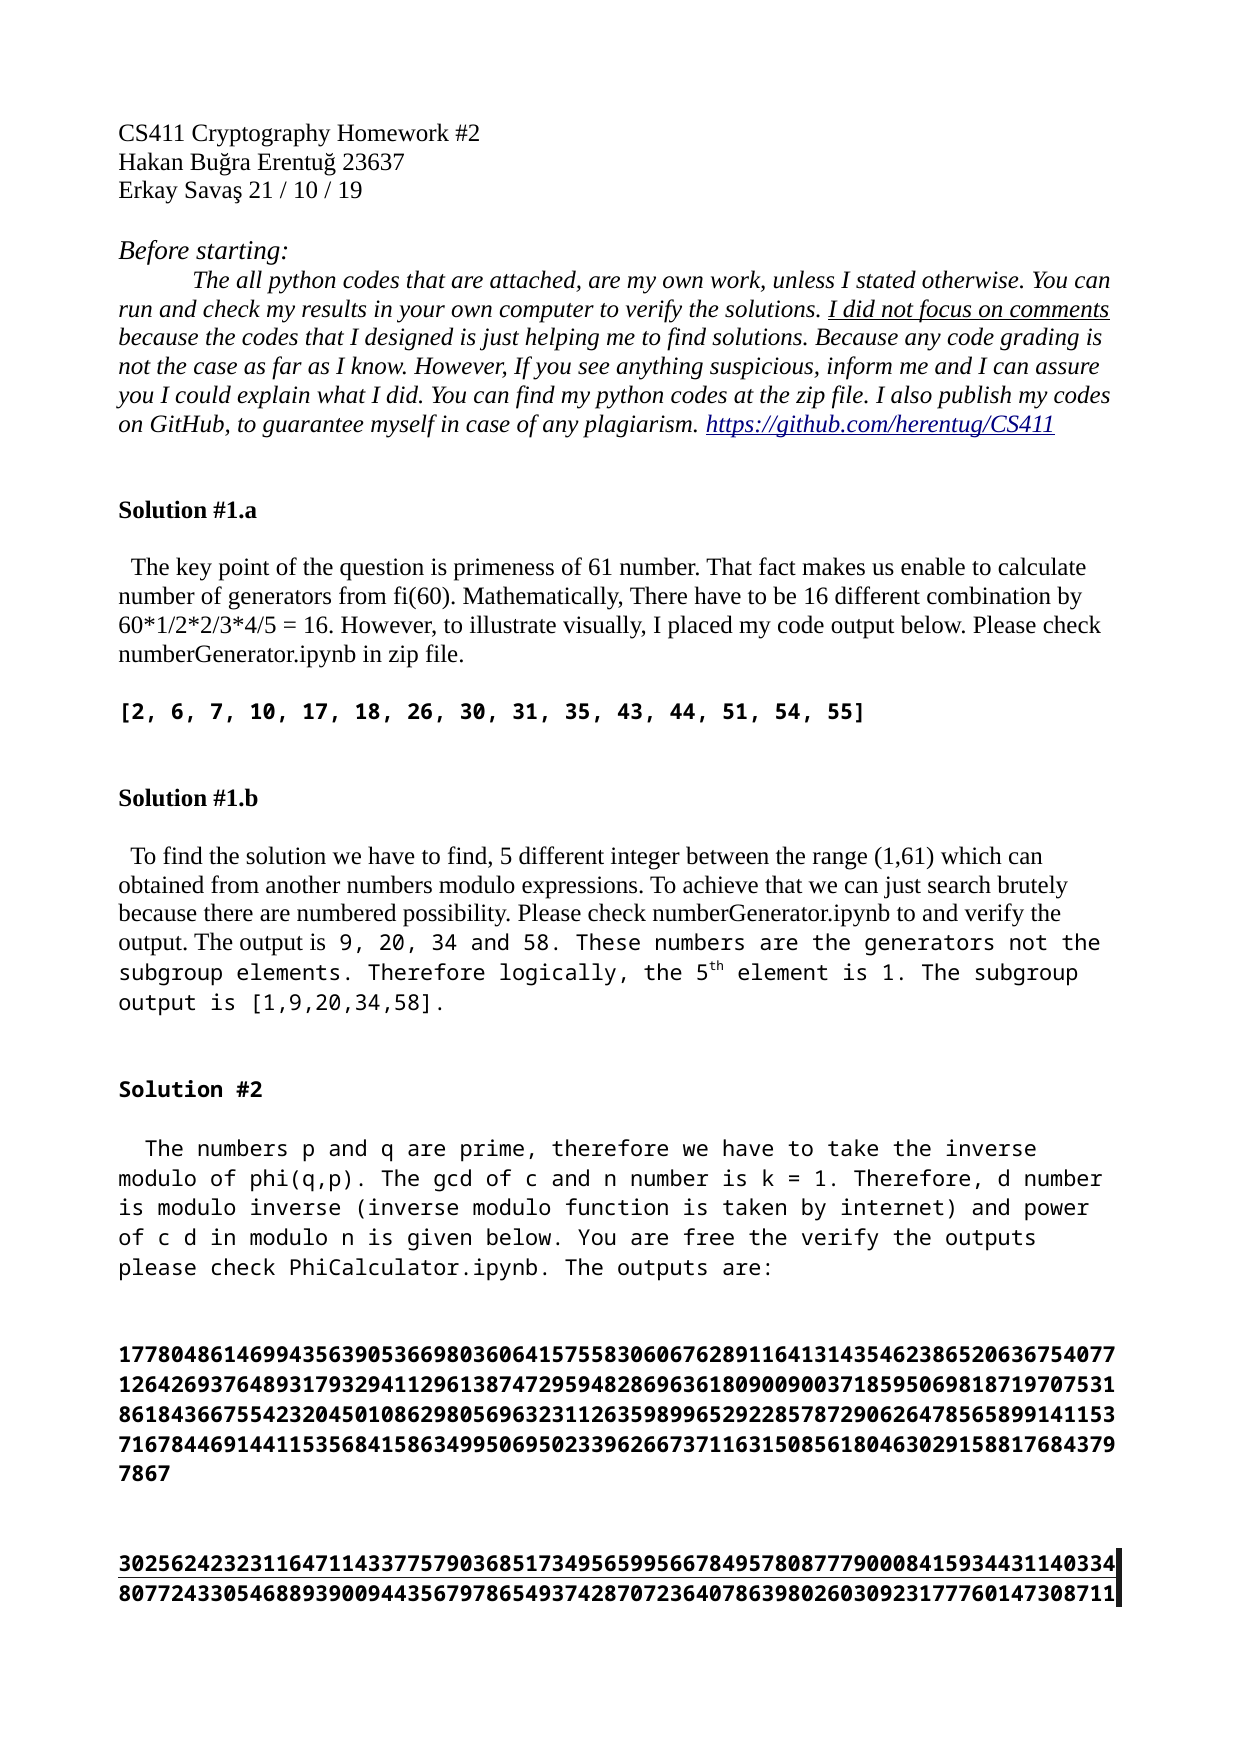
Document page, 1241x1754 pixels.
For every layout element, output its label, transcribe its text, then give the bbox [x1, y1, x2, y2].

text The all python codes that are attached, are my own work, unless I stated otherwise. You can run and check my results in your own computer to verify the solutions. I did not focus on comments because the codes that I designed is just helping me to find solutions. Because any code grading is not the case as far as I know. However, If you see anything suspicious, inform me and I can assure you I could explain what I did. You can find my python codes at the zip file. I also publish my codes on GitHub, to guarantee myself in case of any plagiarism. https://github.com/herentug/CS411 [118, 265, 1122, 437]
text To find the solution we have to find, 5 different integer between the range (1,61) which can obtained from another numbers modulo expressions. To achieve that we can just search brutely because there are numbered possibility. Please check numberGenerator.ipynb to and verify the output. The output is 9, 20, 34 and 58. These numbers are the generators not the subgroup elements. Therefore logically, the 5th element is 1. The subgroup output is [1,9,20,34,58]. [118, 841, 1122, 1017]
text 17780486146994356390536698036064157558306067628911641314354623865206367540771264269376489317932941129613874729594828696361809009003718595069818719707531861843667554232045010862980569632311263598996529228578729062647856589914115371678446914411535684158634995069502339626673711631508561804630291588176843797867 [118, 1339, 1122, 1488]
text Solution #1.a [118, 495, 1122, 524]
text The numbers p and q are prime, therefore we have to take the inverse modulo of phi(q,p). The gcd of c and n number is k = 1. Therefore, d number is modulo inverse (inverse modulo function is taken by internet) and power of c d in modulo n is given below. You are free the verify the outputs please check PhiCalculator.ipynb. The outputs are: [118, 1133, 1122, 1282]
text Solution #2 [118, 1074, 1122, 1104]
text [2, 6, 7, 10, 17, 18, 26, 30, 31, 35, 43, 44, 51, 54, 55] [118, 696, 1122, 726]
text Solution #1.b [118, 783, 1122, 812]
text 30256242323116471143377579036851734956599566784957808777900084159344311403348077243305468893900944356797865493742870723640786398026030923177760147308711 [118, 1548, 1122, 1607]
text The key point of the question is primeness of 61 number. That fact makes us enable to calculate number of generators from fi(60). Mathematically, There have to be 16 different combination by 60*1/2*2/3*4/5 = 16. However, to illustrate visually, I placed my code output below. Please check numberGenerator.ipynb in zip file. [118, 552, 1122, 667]
text Before starting: [118, 234, 1122, 265]
